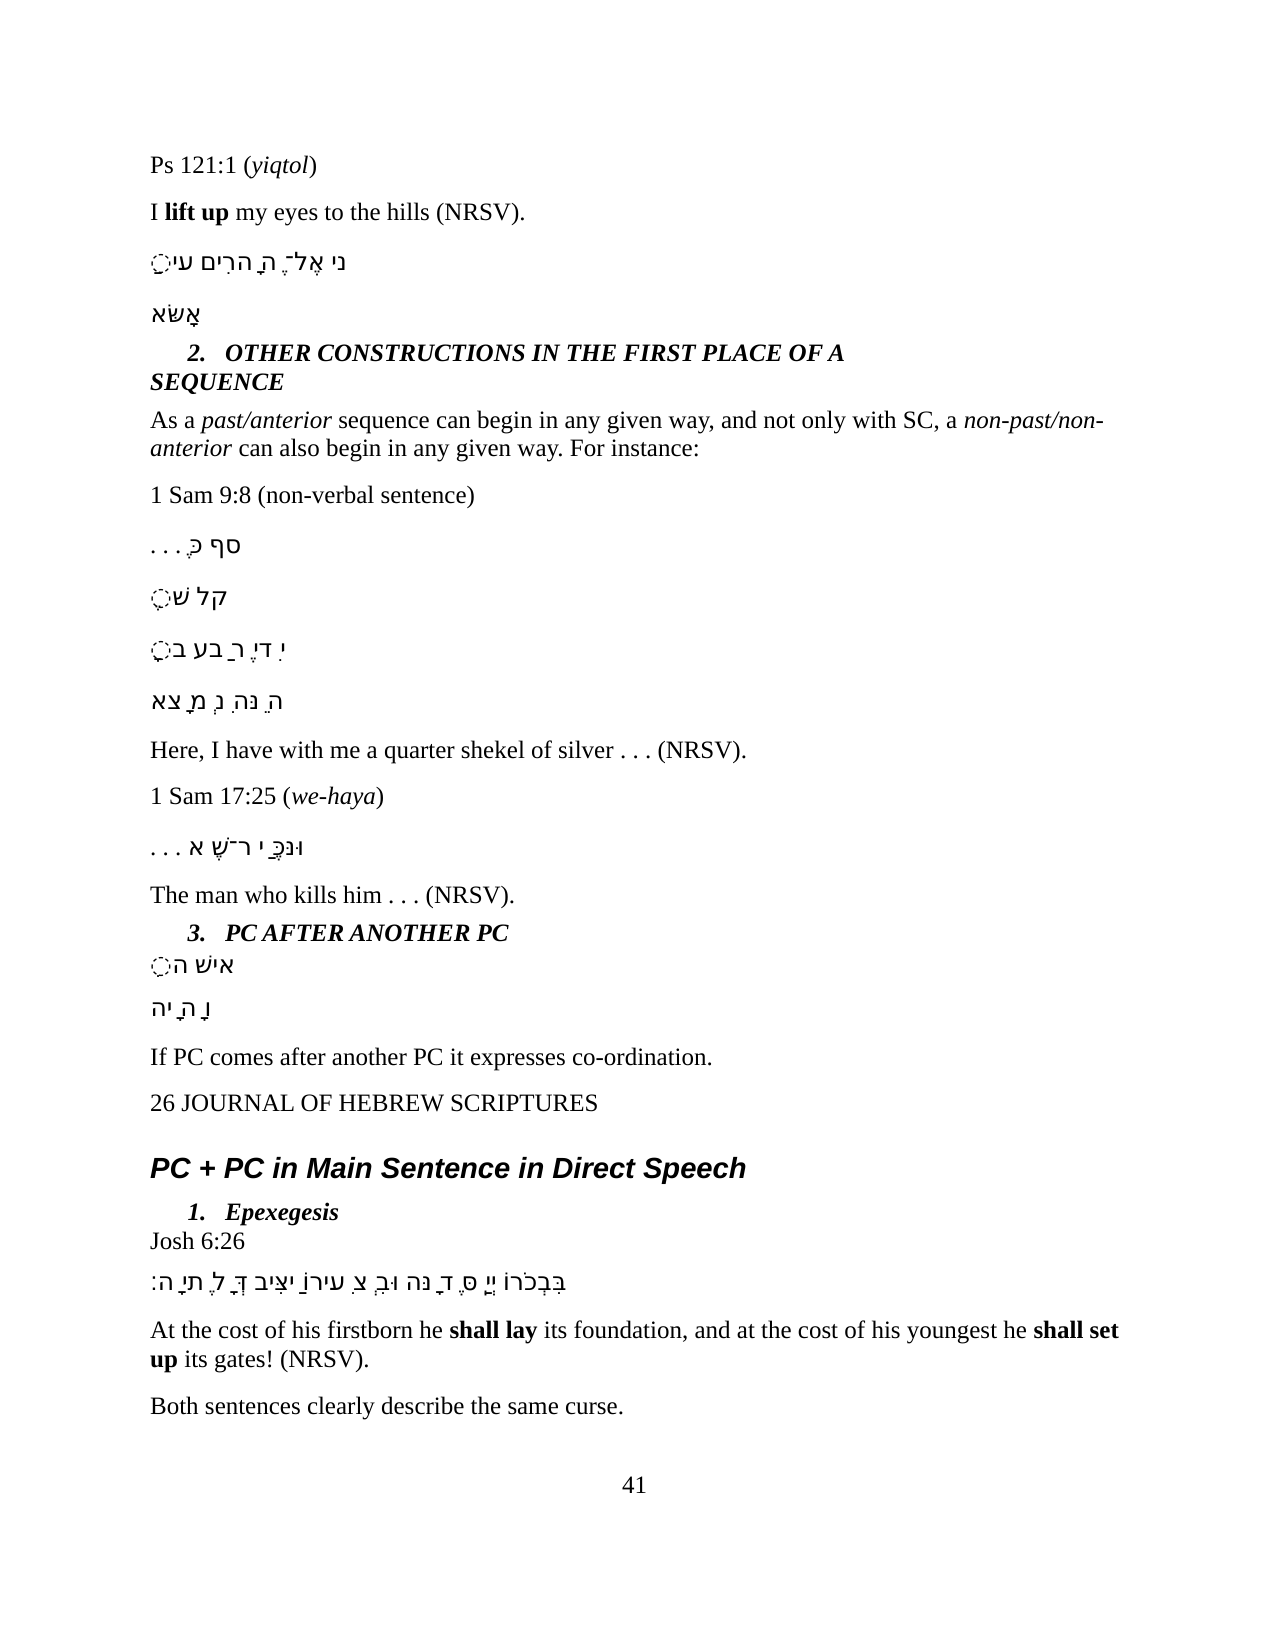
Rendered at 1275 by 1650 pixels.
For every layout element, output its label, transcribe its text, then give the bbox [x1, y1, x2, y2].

text Both sentences clearly describe the same curse. [150, 1391, 1125, 1419]
text 26 JOURNAL OF HEBREW SCRIPTURES [150, 1088, 1125, 1117]
text 1 Sam 9:8 (non-verbal sentence) [150, 480, 1125, 509]
list OTHER CONSTRUCTIONS IN THE FIRST PLACE OF A [187, 338, 1125, 367]
text Ps 121:1 (yiqtol) [150, 150, 1125, 179]
text The man who kills him . . . (NRSV). [150, 880, 1125, 909]
text ֶקל שׁ [150, 579, 1125, 613]
text Josh 6:26 [150, 1226, 1125, 1254]
text . . . וּנּכֶּ ַי ר־שֶׁ א [150, 828, 1125, 862]
text If PC comes after another PC it expresses co-ordination. [150, 1042, 1125, 1070]
text SEQUENCE [150, 367, 1125, 396]
text ַני אֶל־ ֶה ָהרִים ﬠי [150, 243, 1125, 277]
text ה ֵנּה ִנ ְמ ָצא [150, 683, 1125, 717]
text 1 Sam 17:25 (we-haya) [150, 781, 1125, 810]
text ִאישׁ ה [150, 947, 1125, 981]
text As a past/anterior sequence can begin in any given way, and not only with SC, a non-past/non-anterior can also begin in any given way. For instance: [150, 405, 1125, 462]
text . . . ֶסף כּ [150, 527, 1125, 561]
text At the cost of his firstborn he shall lay its foundation, and at the cost of his youngest he shall set up its gates! (NRSV). [150, 1315, 1125, 1373]
text I lift up my eyes to the hills (NRSV). [150, 197, 1125, 225]
text Here, I have with me a quarter shekel of silver . . . (NRSV). [150, 735, 1125, 763]
text בִּבְכֹרוֹ יְיַ ְסּ ֶד ָנּה וּבִ ְצ ִﬠירוֹ ַיצִּיב דְּ ָל ֶתי ָה׃ [150, 1263, 1125, 1297]
subtitle PC + PC in Main Sentence in Direct Speech [150, 1151, 1125, 1184]
text ו ָה ָיה [150, 989, 1125, 1024]
list PC AFTER ANOTHER PC [187, 918, 1125, 947]
text ָי ִדי ֶר ַבע ב [150, 631, 1125, 665]
text אָשּׂא [150, 295, 1125, 329]
list Epexegesis [187, 1197, 1125, 1226]
